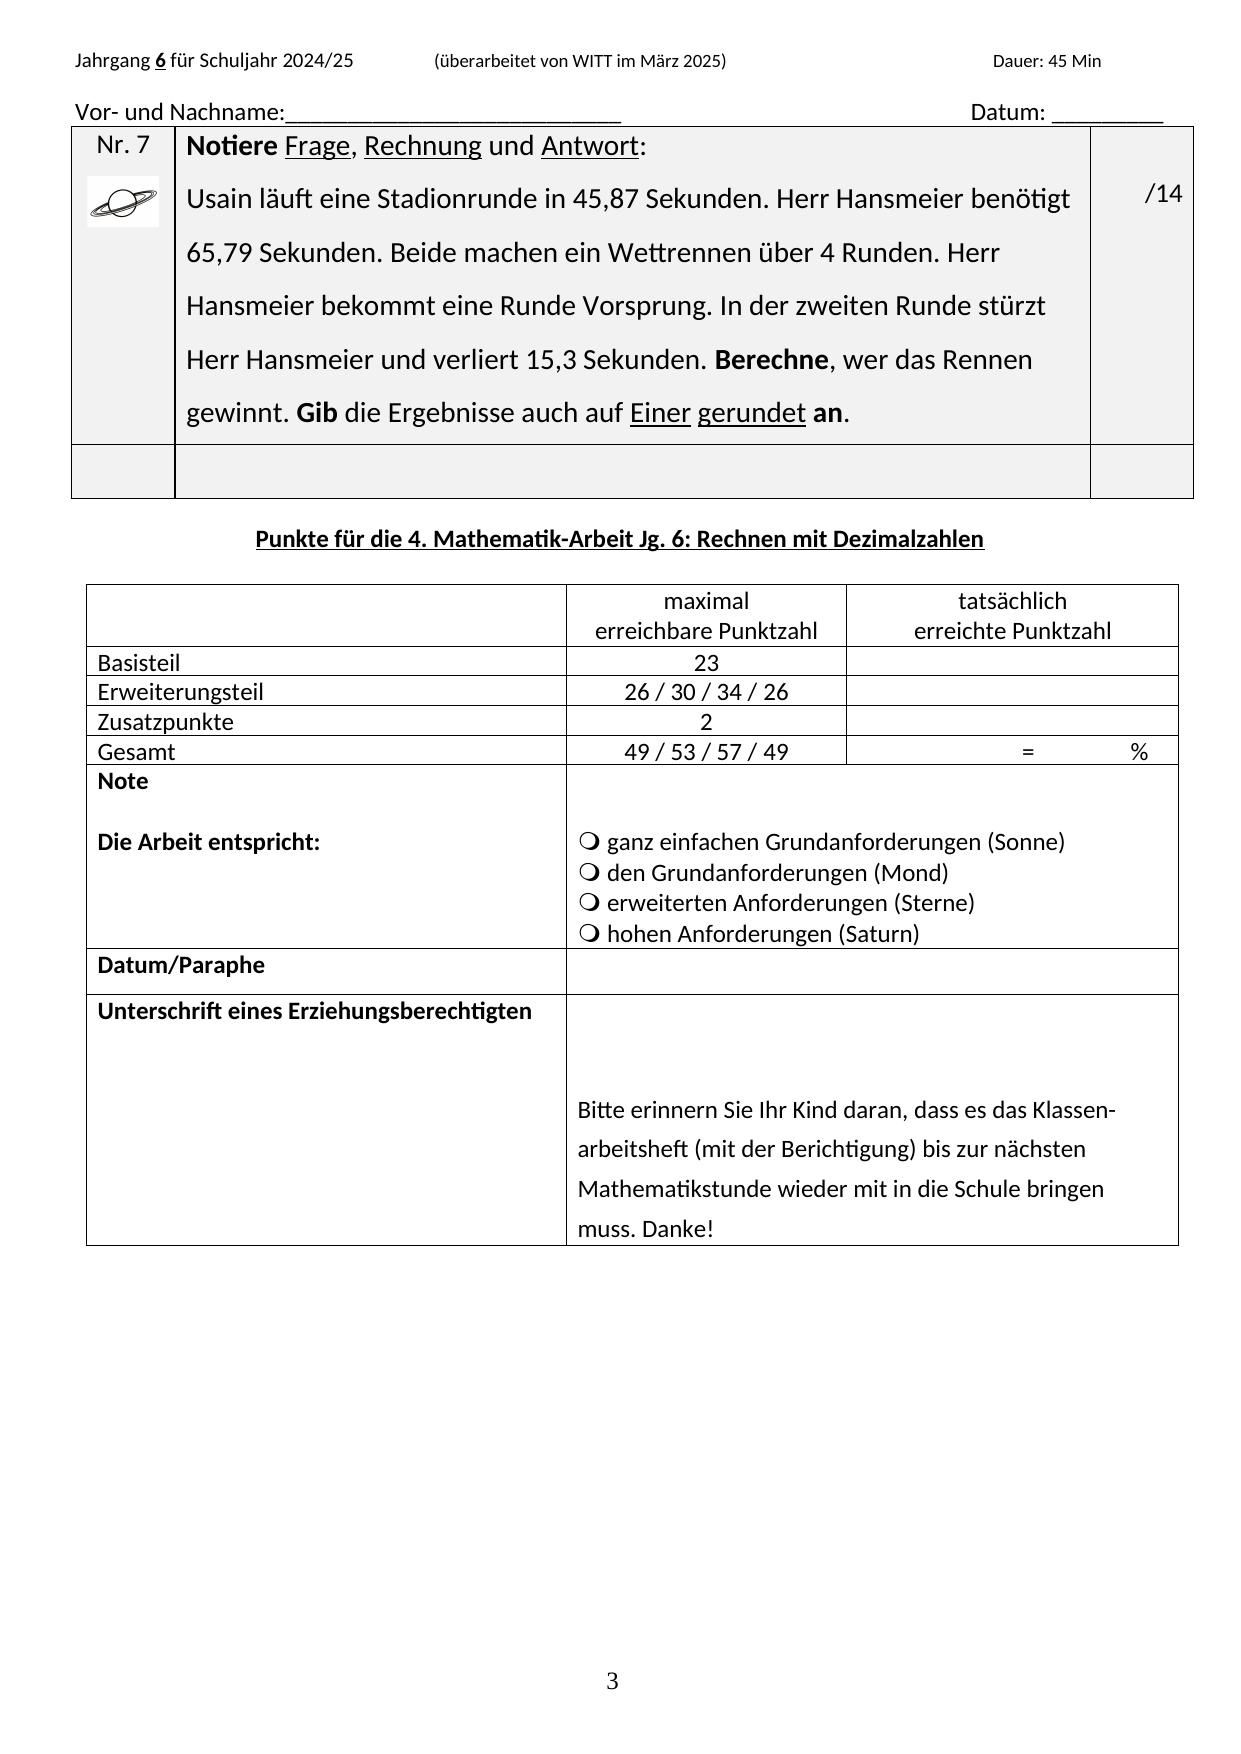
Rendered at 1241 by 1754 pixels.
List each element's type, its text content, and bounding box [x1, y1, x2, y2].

table_cell 23 [567, 647, 846, 675]
table_cell [72, 445, 174, 498]
table_cell [847, 676, 1178, 705]
table_header tatsächlich erreichte Punktzahl [847, 585, 1178, 646]
table_cell Datum/Paraphe [87, 949, 566, 994]
table_cell Zusatzpunkte [87, 706, 566, 734]
table_cell Gesamt [87, 736, 566, 764]
table_cell 49 / 53 / 57 / 49 [567, 736, 846, 764]
table_cell [567, 949, 1178, 994]
table_cell Nr. 7 [72, 127, 174, 444]
table_cell [176, 445, 1090, 498]
text Punkte für die 4. Mathematik-Arbeit Jg. 6: Rechnen mit Dezimalzahlen [75, 523, 1165, 553]
table_header [87, 585, 566, 646]
table_header maximal erreichbare Punktzahl [567, 585, 846, 646]
picture [87, 176, 160, 227]
table_cell Basisteil [87, 647, 566, 675]
table_cell [1091, 445, 1193, 498]
table_cell Erweiterungsteil [87, 676, 566, 705]
table_cell [847, 706, 1178, 734]
table_cell = % [847, 736, 1178, 764]
table_cell Unterschrift eines Erziehungsberechtigten [87, 995, 566, 1245]
table_cell Notiere Frage, Rechnung und Antwort: Usain läuft eine Stadionrunde in 45,87 Sekunden. Herr Hansmeier benötigt 65,79 Sekunden. Beide machen ein Wettrennen über 4 Runden. Herr Hansmeier bekommt eine Runde Vorsprung. In der zweiten Runde stürzt Herr Hansmeier und verliert 15,3 Sekunden. Berechne, wer das Rennen gewinnt. Gib die Ergebnisse auch auf Einer gerundet an. [176, 127, 1090, 444]
table_cell [847, 647, 1178, 675]
table_cell /14 [1091, 127, 1193, 444]
table_cell Note Die Arbeit entspricht: [87, 765, 566, 948]
table_cell  ganz einfachen Grundanforderungen (Sonne)  den Grundanforderungen (Mond)  erweiterten Anforderungen (Sterne)  hohen Anforderungen (Saturn) [567, 765, 1178, 948]
table_cell 26 / 30 / 34 / 26 [567, 676, 846, 705]
table_cell Bitte erinnern Sie Ihr Kind daran, dass es das Klassen-arbeitsheft (mit der Berichtigung) bis zur nächsten Mathematikstunde wieder mit in die Schule bringen muss. Danke! [567, 995, 1178, 1245]
table_cell 2 [567, 706, 846, 734]
